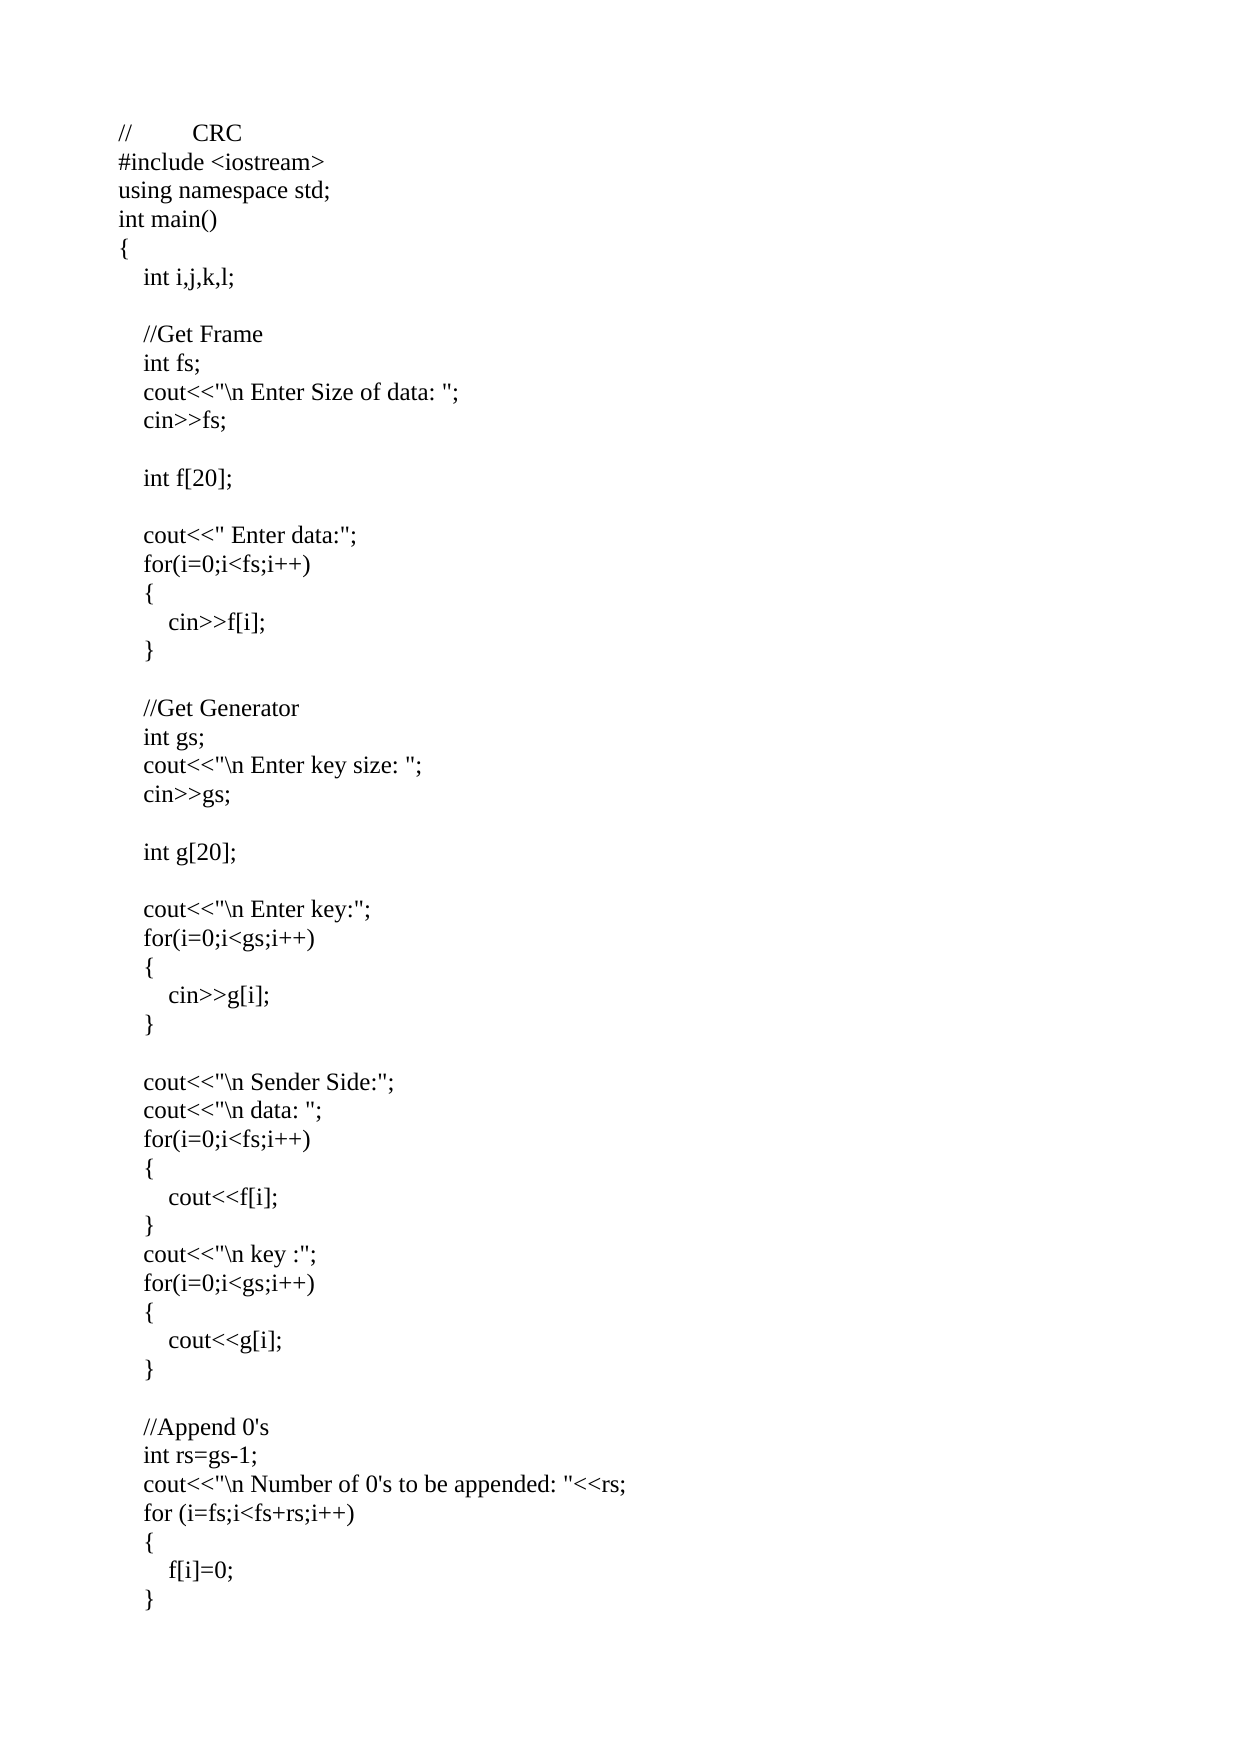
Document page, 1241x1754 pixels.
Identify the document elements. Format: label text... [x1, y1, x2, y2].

text cin>>f[i]; [118, 607, 1122, 636]
text for(i=0;i<fs;i++) [118, 1124, 1122, 1153]
text for (i=fs;i<fs+rs;i++) [118, 1498, 1122, 1527]
text for(i=0;i<fs;i++) [118, 549, 1122, 578]
text int g[20]; [118, 837, 1122, 866]
text //Get Frame [118, 319, 1122, 348]
text } [118, 1584, 1122, 1613]
text int rs=gs-1; [118, 1441, 1122, 1469]
text cin>>fs; [118, 406, 1122, 434]
text cout<<" Enter data:"; [118, 521, 1122, 549]
text cout<<"\n Sender Side:"; [118, 1067, 1122, 1096]
text //Append 0's [118, 1412, 1122, 1441]
text { [118, 952, 1122, 981]
text int i,j,k,l; [118, 262, 1122, 291]
text { [118, 578, 1122, 607]
text cout<<"\n key :"; [118, 1239, 1122, 1268]
text //Get Generator [118, 693, 1122, 722]
text int fs; [118, 348, 1122, 377]
text { [118, 1153, 1122, 1182]
text cout<<"\n Enter key size: "; [118, 751, 1122, 779]
text } [118, 1009, 1122, 1038]
text cout<<"\n Enter Size of data: "; [118, 377, 1122, 406]
text cout<<g[i]; [118, 1326, 1122, 1354]
text int main() [118, 204, 1122, 233]
text cin>>gs; [118, 779, 1122, 808]
text for(i=0;i<gs;i++) [118, 1268, 1122, 1297]
text { [118, 233, 1122, 262]
text } [118, 1354, 1122, 1383]
text int f[20]; [118, 463, 1122, 492]
text cout<<"\n data: "; [118, 1096, 1122, 1124]
text } [118, 1211, 1122, 1239]
text using namespace std; [118, 176, 1122, 204]
text for(i=0;i<gs;i++) [118, 923, 1122, 952]
text cout<<f[i]; [118, 1182, 1122, 1211]
text { [118, 1527, 1122, 1556]
text // CRC [118, 118, 1122, 147]
text #include <iostream> [118, 147, 1122, 176]
text { [118, 1297, 1122, 1326]
text cout<<"\n Number of 0's to be appended: "<<rs; [118, 1469, 1122, 1498]
text int gs; [118, 722, 1122, 751]
text cout<<"\n Enter key:"; [118, 894, 1122, 923]
text } [118, 636, 1122, 664]
text f[i]=0; [118, 1556, 1122, 1584]
text cin>>g[i]; [118, 981, 1122, 1009]
